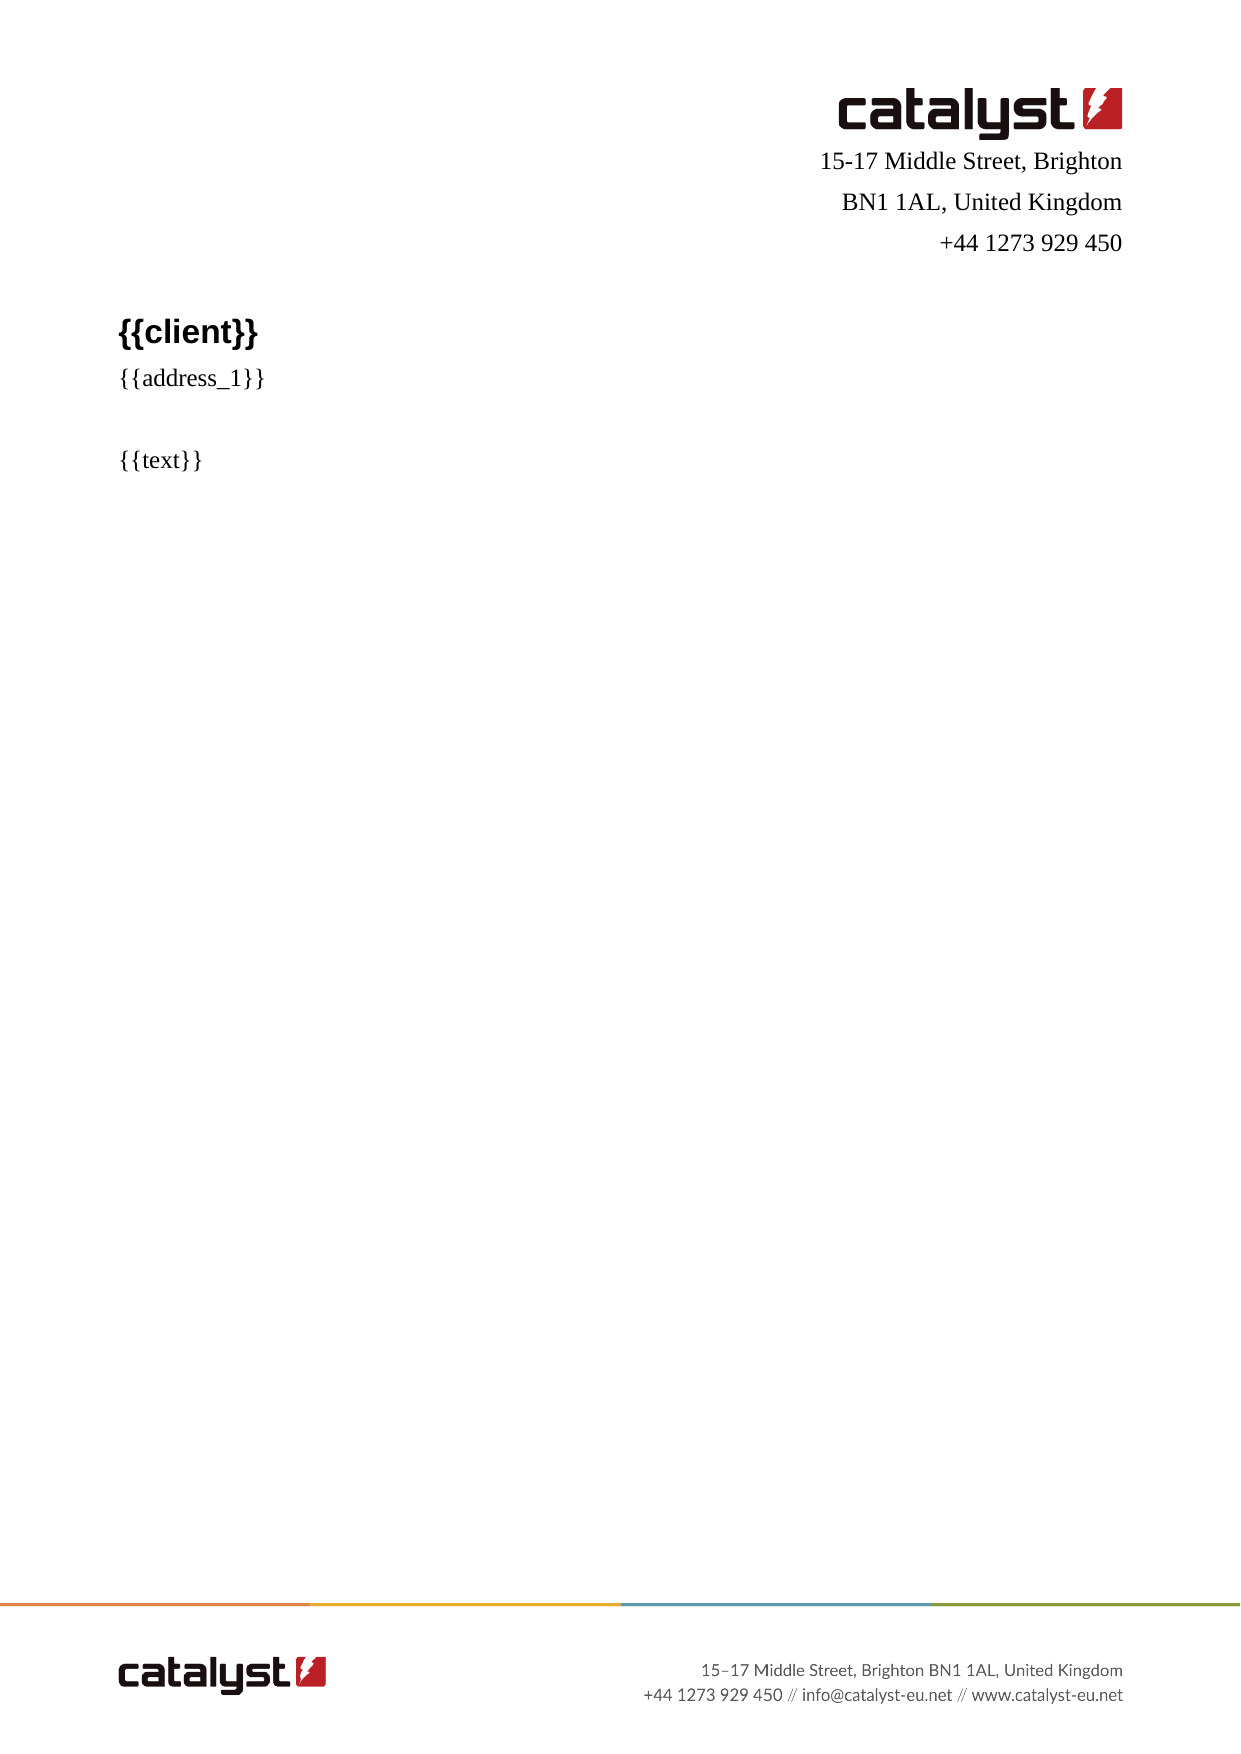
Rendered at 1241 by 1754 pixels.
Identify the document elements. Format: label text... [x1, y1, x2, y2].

text {{address_1}} [118, 363, 1122, 392]
picture [0, 1603, 1241, 1754]
picture [0, 1653, 331, 1754]
picture [838, 88, 1123, 140]
text {{text}} [118, 445, 1122, 474]
subtitle {{client}} [118, 312, 1122, 350]
